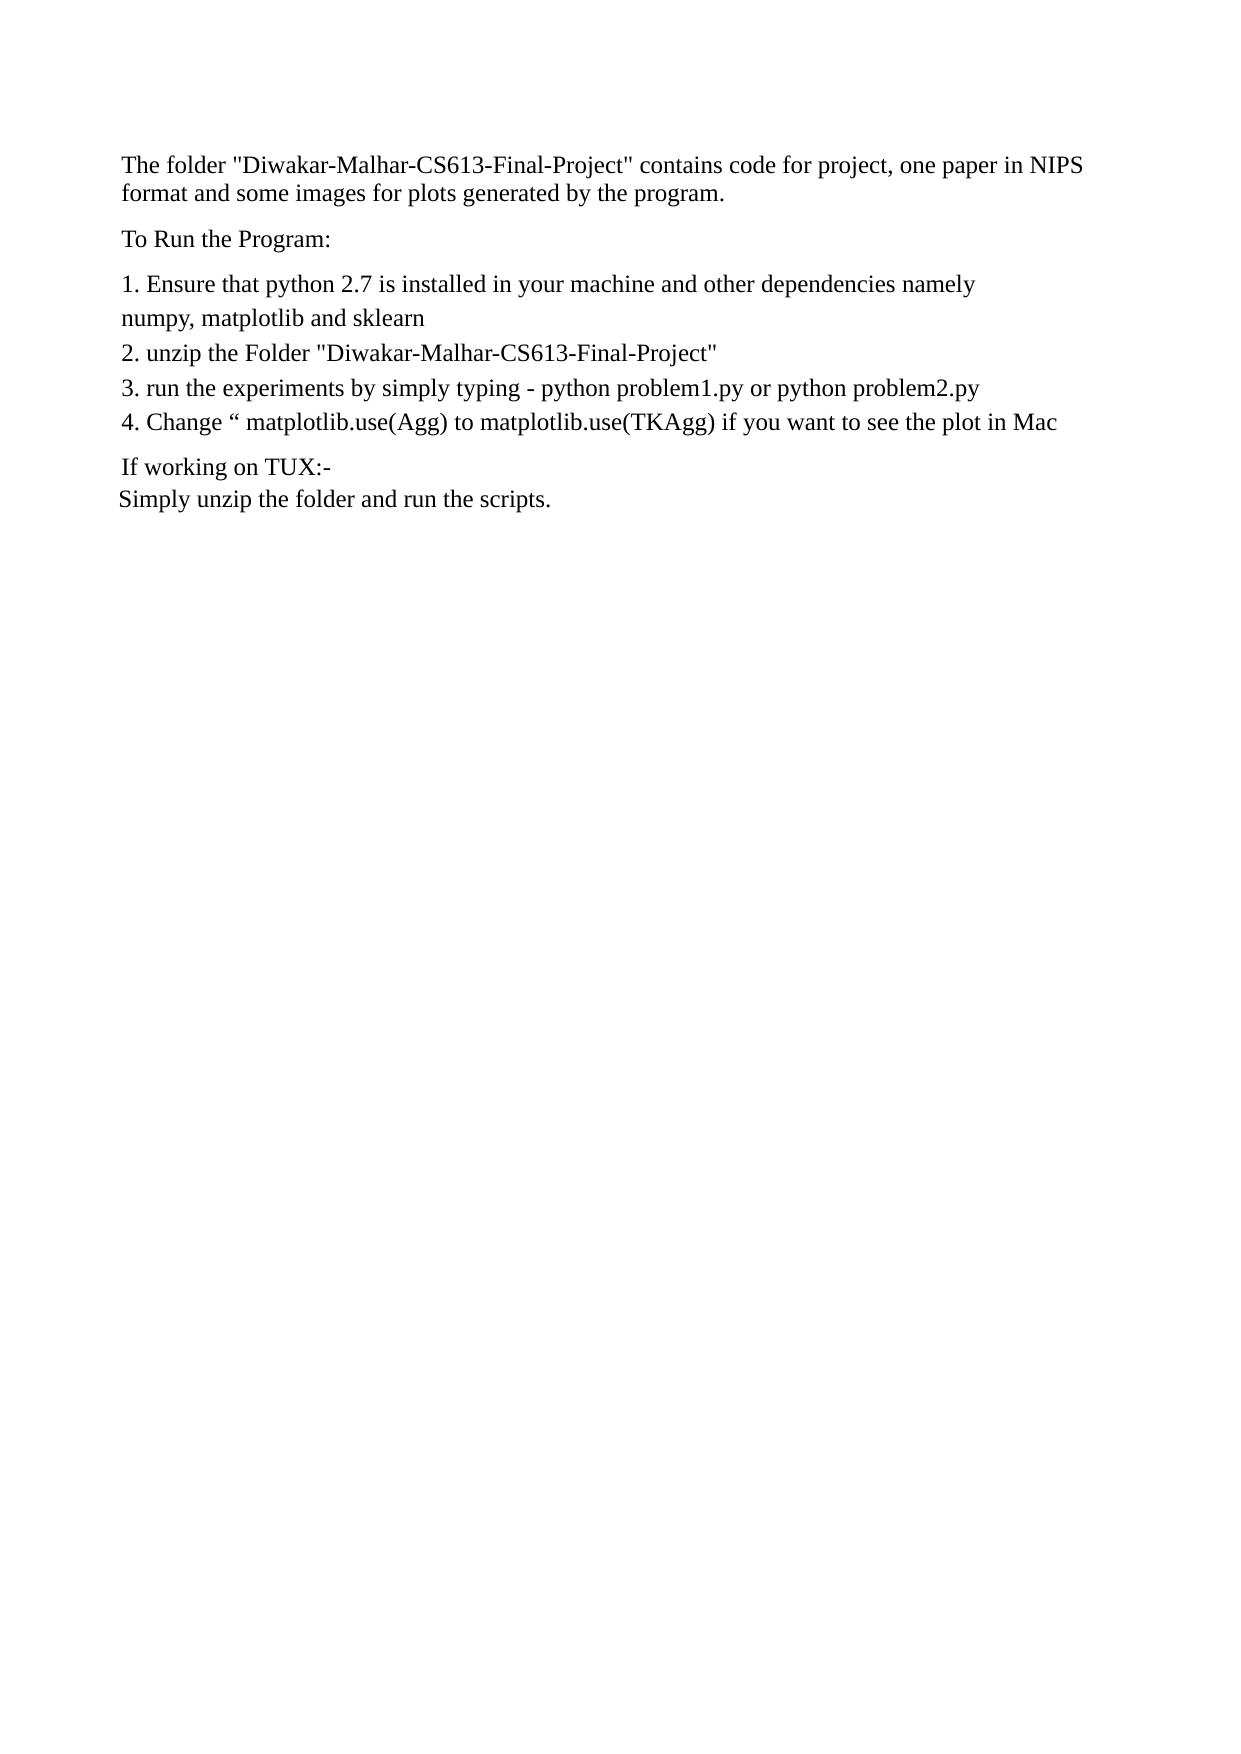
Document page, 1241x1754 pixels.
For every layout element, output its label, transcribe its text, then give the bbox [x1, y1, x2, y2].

table_header numpy, matplotlib and sklearn [118, 301, 446, 335]
table_header [118, 210, 136, 221]
table_header 2. unzip the Folder "Diwakar-Malhar-CS613-Final-Project" [118, 335, 736, 370]
table_header To Run the Program: [118, 221, 351, 255]
table_header [118, 255, 136, 266]
table_header The folder "Diwakar-Malhar-CS613-Final-Project" contains code for project, one paper in NIPS format and some images for plots generated by the program. [118, 147, 1122, 210]
table_header 1. Ensure that python 2.7 is installed in your machine and other dependencies namely [118, 266, 993, 301]
text Simply unzip the folder and run the scripts. [118, 484, 1122, 513]
table_header 3. run the experiments by simply typing - python problem1.py or python problem2.py [118, 370, 998, 404]
table_header 4. Change “ matplotlib.use(Agg) to matplotlib.use(TKAgg) if you want to see the plot in Mac [118, 404, 1072, 439]
table_header If working on TUX:- [118, 450, 352, 484]
table_header [118, 439, 136, 449]
